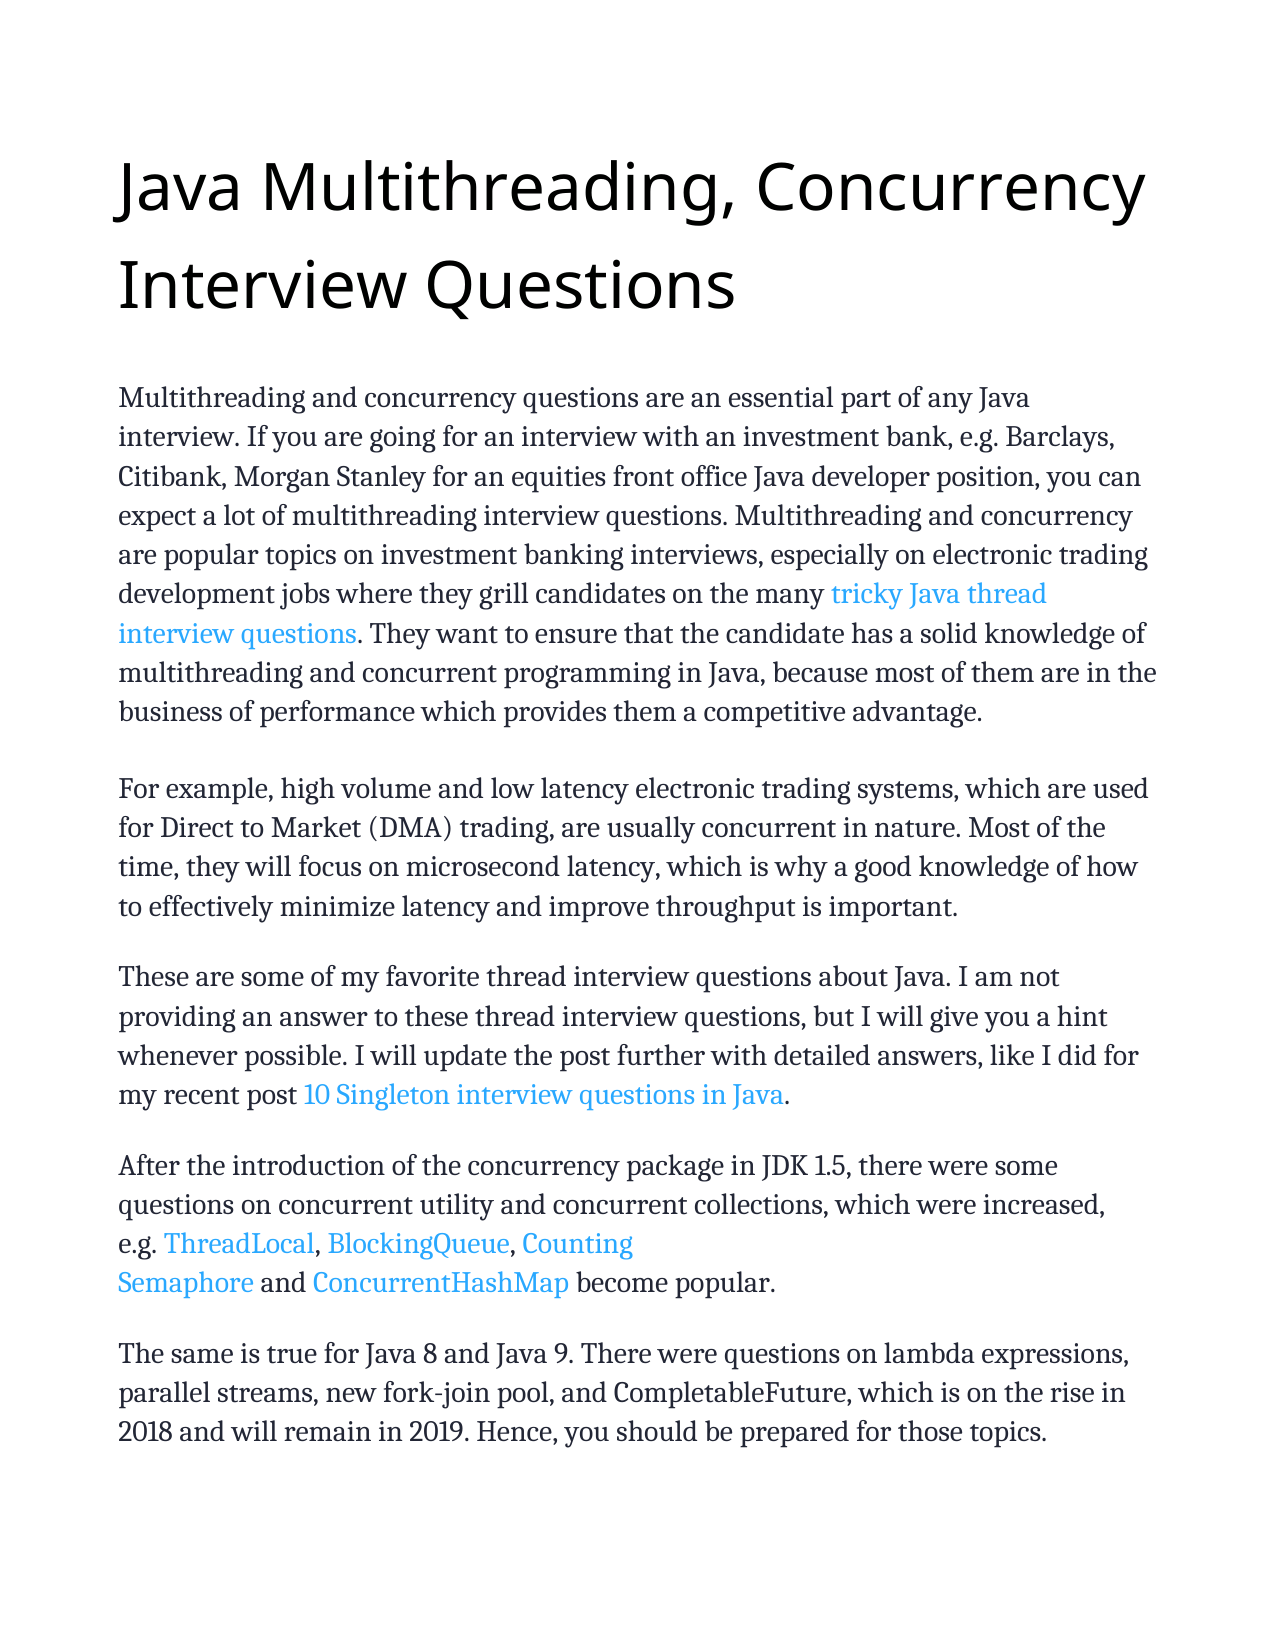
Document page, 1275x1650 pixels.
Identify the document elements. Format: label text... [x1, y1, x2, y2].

text For example, high volume and low latency electronic trading systems, which are used for Direct to Market (DMA) trading, are usually concurrent in nature. Most of the time, they will focus on microsecond latency, which is why a good knowledge of how to effectively minimize latency and improve throughput is important. [118, 772, 1157, 923]
subtitle Java Multithreading, Concurrency Interview Questions [118, 140, 1157, 328]
text After the introduction of the concurrency package in JDK 1.5, there were some questions on concurrent utility and concurrent collections, which were increased, e.g. ThreadLocal, BlockingQueue, Counting Semaphore and ConcurrentHashMap become popular. [118, 1148, 1157, 1300]
text These are some of my favorite thread interview questions about Java. I am not providing an answer to these thread interview questions, but I will give you a hint whenever possible. I will update the post further with detailed answers, like I did for my recent post 10 Singleton interview questions in Java. [118, 960, 1157, 1112]
text The same is true for Java 8 and Java 9. There were questions on lambda expressions, parallel streams, new fork-join pool, and CompletableFuture, which is on the rise in 2018 and will remain in 2019. Hence, you should be prepared for those topics. [118, 1337, 1157, 1449]
text Multithreading and concurrency questions are an essential part of any Java interview. If you are going for an interview with an investment bank, e.g. Barclays, Citibank, Morgan Stanley for an equities front office Java developer position, you can expect a lot of multithreading interview questions. Multithreading and concurrency are popular topics on investment banking interviews, especially on electronic trading development jobs where they grill candidates on the many tricky Java thread interview questions. They want to ensure that the candidate has a solid knowledge of multithreading and concurrent programming in Java, because most of them are in the business of performance which provides them a competitive advantage. [118, 381, 1157, 729]
